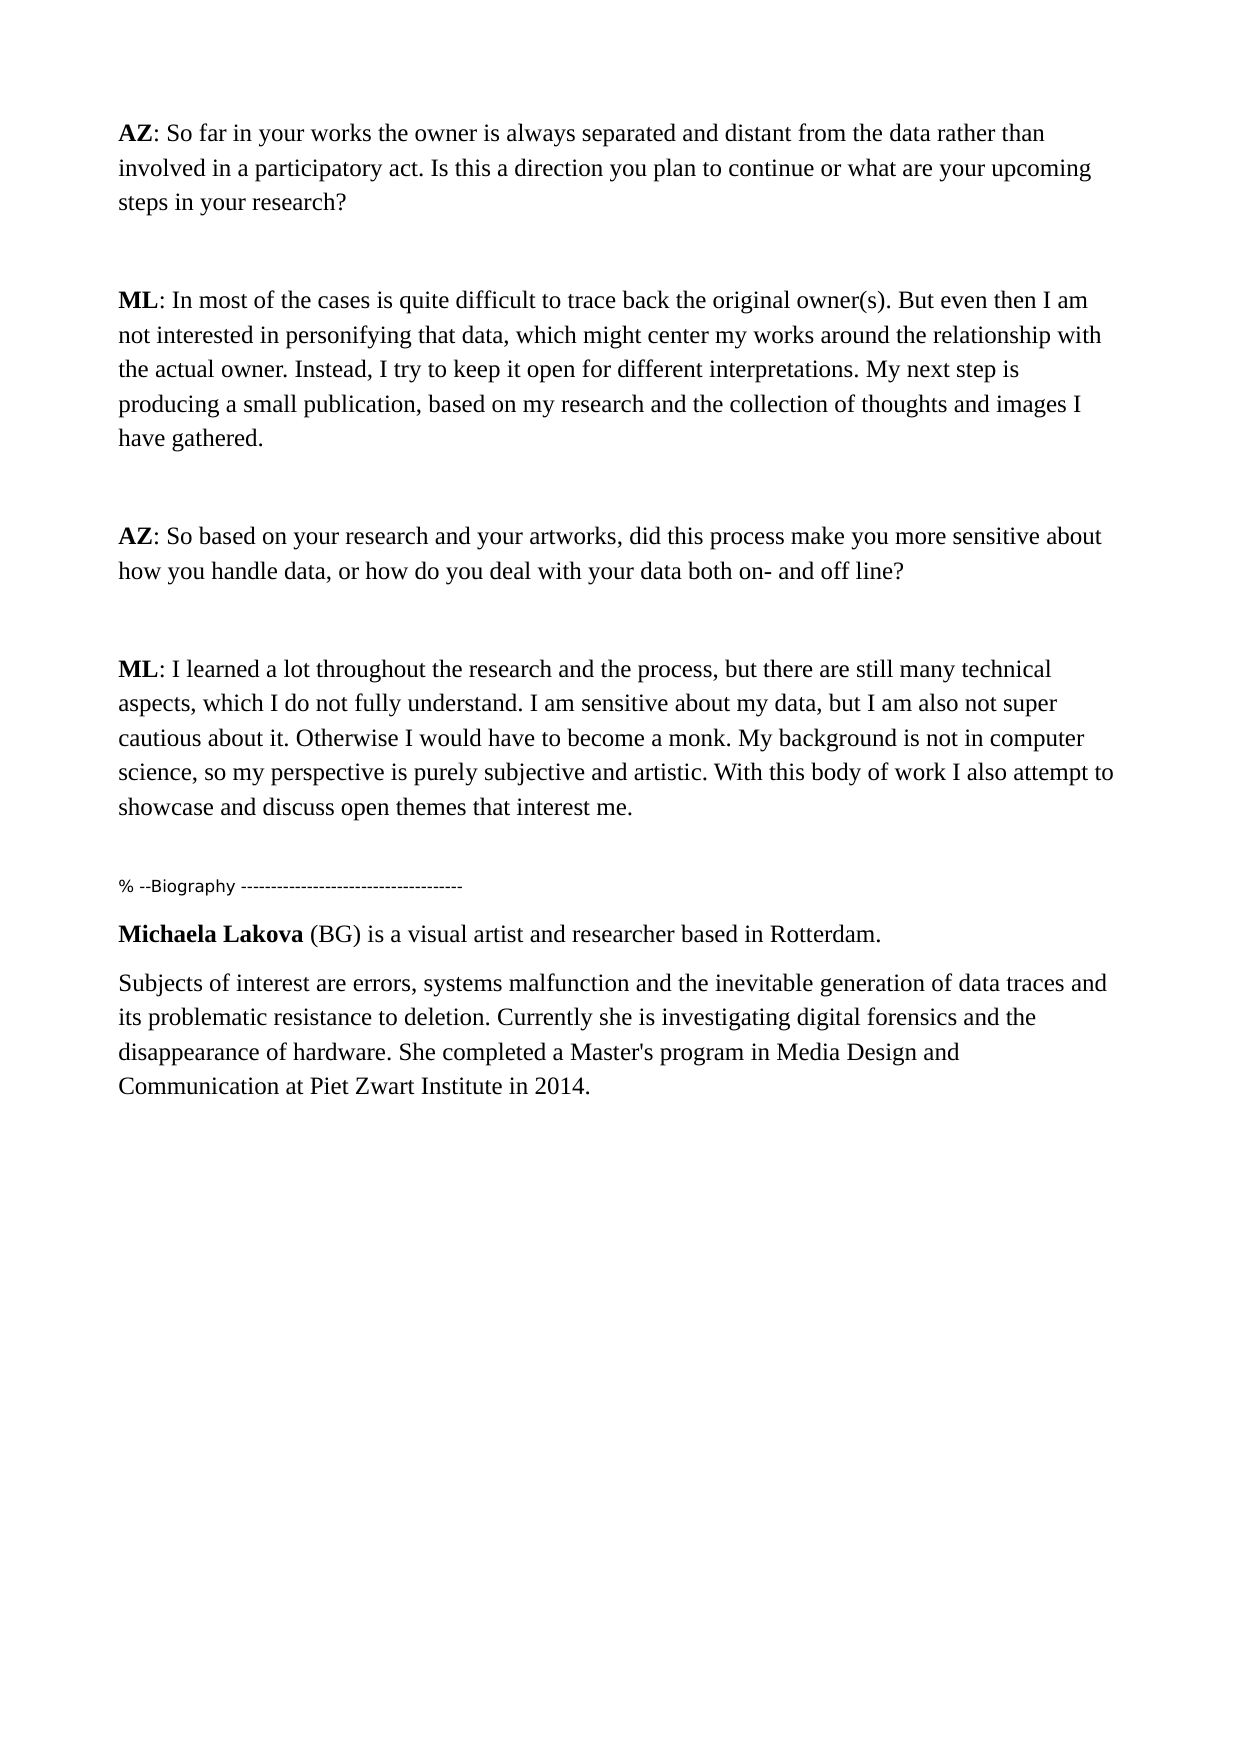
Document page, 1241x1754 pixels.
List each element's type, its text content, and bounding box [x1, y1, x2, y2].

text Subjects of interest are errors, systems malfunction and the inevitable generation of data traces and its problematic resistance to deletion. Currently she is investigating digital forensics and the disappearance of hardware. She completed a Master's program in Media Design and Communication at Piet Zwart Institute in 2014. [118, 968, 1122, 1100]
text ML: In most of the cases is quite difficult to trace back the original owner(s). But even then I am not interested in personifying that data, which might center my works around the relationship with the actual owner. Instead, I try to keep it open for different interpretations. My next step is producing a small publication, based on my research and the collection of thoughts and images I have gathered. [118, 285, 1122, 452]
text AZ: So far in your works the owner is always separated and distant from the data rather than involved in a participatory act. Is this a direction you plan to continue or what are your upcoming steps in your research? [118, 118, 1122, 216]
text Michaela Lakova (BG) is a visual artist and researcher based in Rotterdam. [118, 919, 1122, 947]
text ML: I learned a lot throughout the research and the process, but there are still many technical aspects, which I do not fully understand. I am sensitive about my data, but I am also not super cautious about it. Otherwise I would have to become a monk. My background is not in computer science, so my perspective is purely subjective and artistic. With this body of work I also attempt to showcase and discuss open themes that interest me. [118, 654, 1122, 821]
text AZ: So based on your research and your artworks, did this process make you more sensitive about how you handle data, or how do you deal with your data both on- and off line? [118, 521, 1122, 584]
text % --Biography ------------------------------------- [118, 869, 1122, 898]
